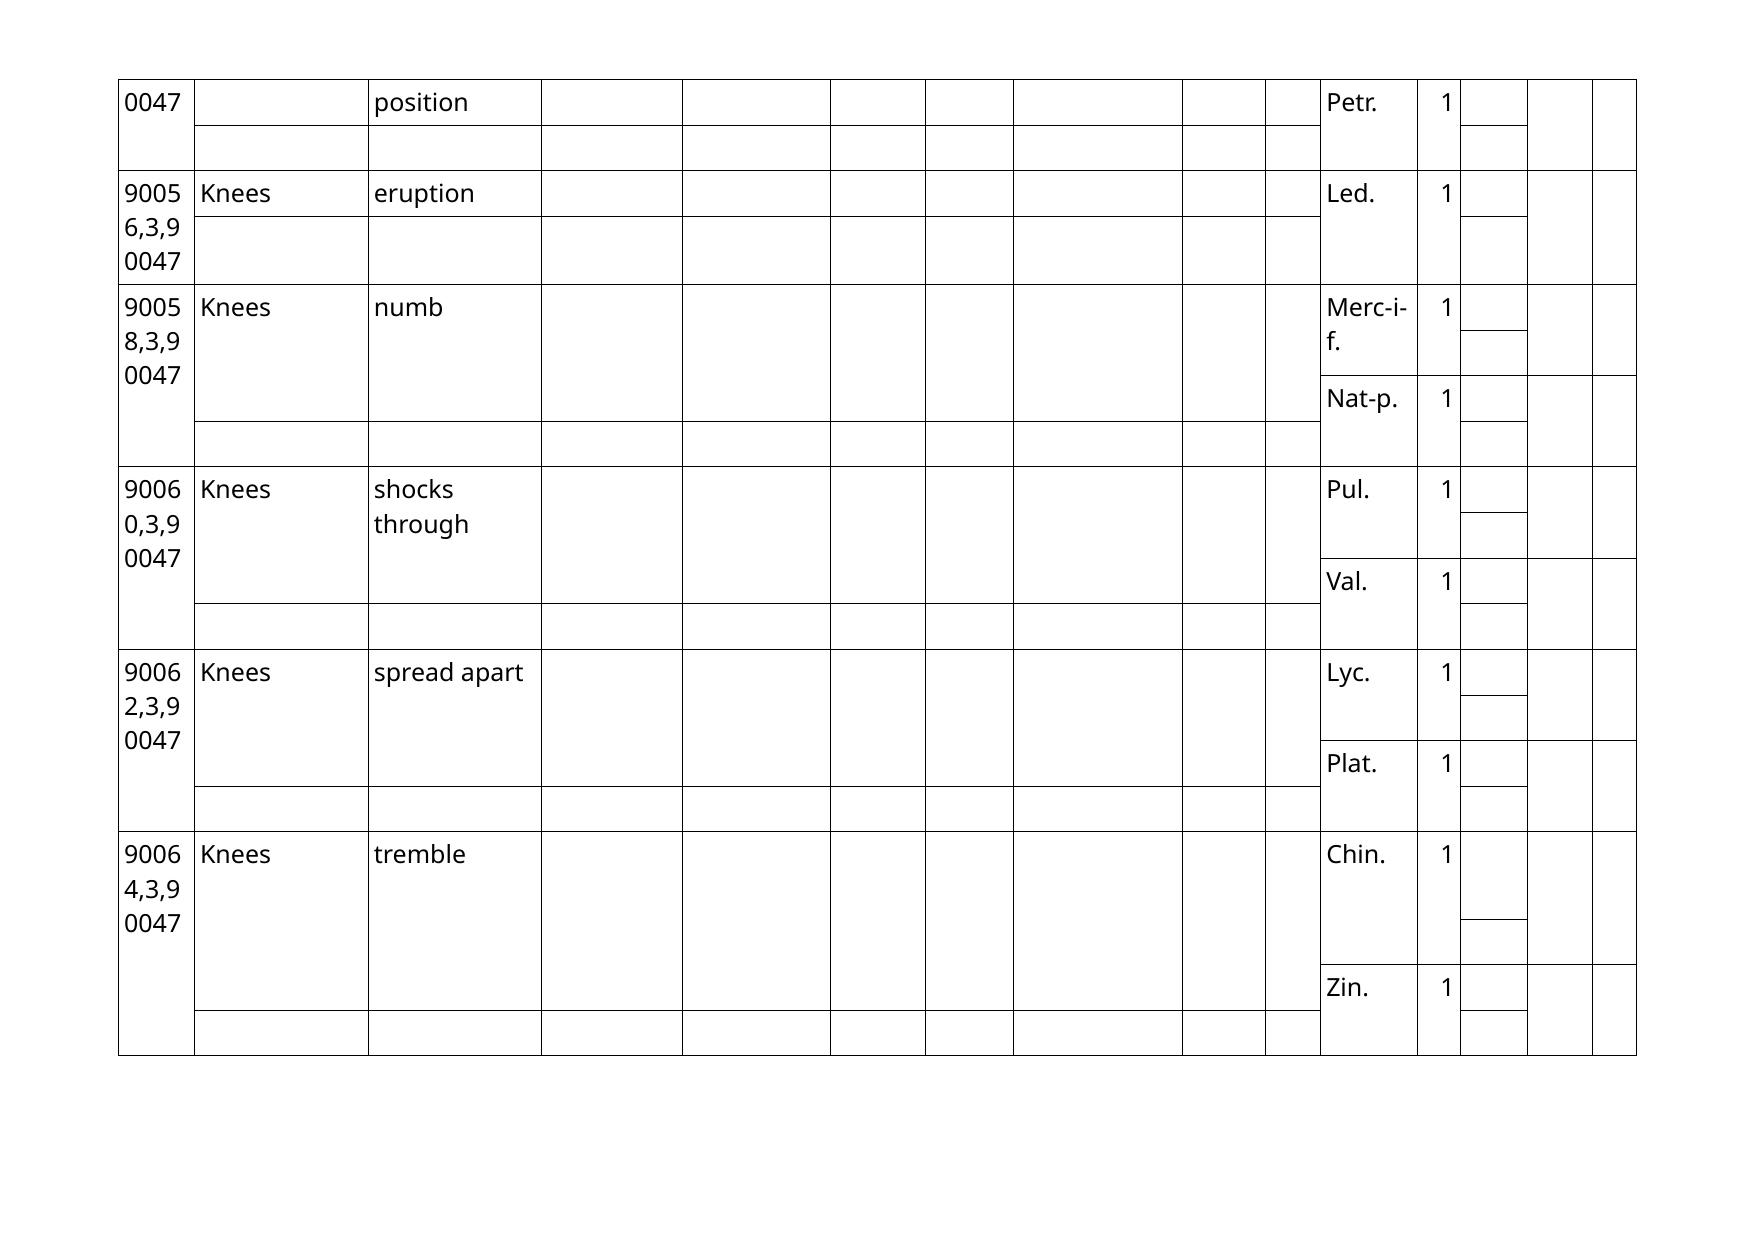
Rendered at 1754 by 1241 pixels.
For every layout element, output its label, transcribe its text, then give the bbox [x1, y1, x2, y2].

table_cell [1461, 422, 1527, 466]
table_cell [1183, 604, 1265, 649]
table_cell 90062,3,90047 [119, 650, 194, 831]
table_cell [1266, 604, 1320, 649]
table_cell [1528, 741, 1592, 831]
table_cell [542, 171, 682, 216]
table_cell [1461, 331, 1527, 375]
table_cell [926, 285, 1013, 421]
table_cell [1461, 965, 1527, 1010]
table_cell [831, 217, 925, 284]
table_cell Lyc. [1321, 650, 1417, 740]
table_cell [369, 604, 541, 649]
table_cell [1266, 467, 1320, 603]
table_cell [1593, 376, 1636, 466]
table_cell [1014, 80, 1182, 124]
table_cell [926, 787, 1013, 831]
table_cell Val. [1321, 559, 1417, 649]
table_cell [1014, 467, 1182, 603]
table_cell [683, 285, 830, 421]
table_cell [1593, 832, 1636, 964]
table_cell [195, 787, 368, 831]
table_cell [1266, 285, 1320, 421]
table_cell [683, 126, 830, 170]
table_cell [1461, 80, 1527, 124]
table_cell [1528, 171, 1592, 284]
table_cell [926, 467, 1013, 603]
table_cell Knees [195, 467, 368, 603]
table_cell [683, 217, 830, 284]
table_cell [1183, 422, 1265, 466]
table_cell 1 [1418, 80, 1460, 170]
table_cell Knees [195, 832, 368, 1010]
table_cell [683, 80, 830, 124]
table_cell [926, 217, 1013, 284]
table_cell [542, 126, 682, 170]
table_cell 1 [1418, 171, 1460, 284]
table_cell [195, 604, 368, 649]
table_cell Knees [195, 650, 368, 786]
table_cell [683, 1011, 830, 1055]
table_cell [195, 217, 368, 284]
table_cell [831, 467, 925, 603]
table_cell Knees [195, 171, 368, 216]
table_cell [1183, 467, 1265, 603]
table_cell 1 [1418, 376, 1460, 466]
table_cell spread apart [369, 650, 541, 786]
table_cell [1461, 126, 1527, 170]
table_cell 90058,3,90047 [119, 285, 194, 466]
table_cell [1593, 467, 1636, 558]
table_cell [1183, 285, 1265, 421]
table_cell [926, 171, 1013, 216]
table_cell [1593, 559, 1636, 649]
table_cell [683, 832, 830, 1010]
table_cell [1266, 1011, 1320, 1055]
table_cell [1183, 80, 1265, 124]
table_cell [1461, 559, 1527, 603]
table_cell [1528, 965, 1592, 1055]
table_cell [1461, 787, 1527, 831]
table_cell [831, 285, 925, 421]
table_cell [1461, 217, 1527, 284]
table_cell 90056,3,90047 [119, 171, 194, 284]
table_cell [1014, 650, 1182, 786]
table_cell [831, 787, 925, 831]
table_cell [683, 604, 830, 649]
table_cell [1593, 965, 1636, 1055]
table_cell [1528, 467, 1592, 558]
table_cell [1461, 171, 1527, 216]
table_cell [1183, 217, 1265, 284]
table_cell Merc-i-f. [1321, 285, 1417, 375]
table_cell [831, 832, 925, 1010]
table_cell [831, 422, 925, 466]
table_cell [1461, 1011, 1527, 1055]
table_cell 1 [1418, 650, 1460, 740]
table_cell [683, 650, 830, 786]
table_cell [1593, 285, 1636, 375]
table_cell [542, 1011, 682, 1055]
table_cell [1461, 741, 1527, 786]
table_cell [1266, 171, 1320, 216]
table_cell [1461, 920, 1527, 964]
table_cell [195, 80, 368, 124]
table_cell [831, 126, 925, 170]
table_cell 1 [1418, 467, 1460, 558]
table_cell [1266, 217, 1320, 284]
table_cell [369, 126, 541, 170]
table_cell [926, 126, 1013, 170]
table_cell [369, 787, 541, 831]
table_cell [1461, 467, 1527, 512]
table_cell Knees [195, 285, 368, 421]
table_cell [542, 467, 682, 603]
table_cell 90064,3,90047 [119, 832, 194, 1055]
table_cell [1266, 126, 1320, 170]
table_cell [1266, 787, 1320, 831]
table_cell [1014, 604, 1182, 649]
table_cell [1014, 126, 1182, 170]
table_cell [195, 1011, 368, 1055]
table_cell Petr. [1321, 80, 1417, 170]
table_cell [542, 650, 682, 786]
table_cell [1266, 80, 1320, 124]
table_cell 1 [1418, 559, 1460, 649]
table_cell [926, 1011, 1013, 1055]
table_cell [1528, 832, 1592, 964]
table_cell [926, 422, 1013, 466]
table_cell 1 [1418, 965, 1460, 1055]
table_cell [1461, 832, 1527, 918]
table_cell Zin. [1321, 965, 1417, 1055]
table_cell [1014, 787, 1182, 831]
table_cell [926, 832, 1013, 1010]
table_cell [542, 285, 682, 421]
table_cell [683, 467, 830, 603]
table_cell [683, 422, 830, 466]
table_cell [831, 604, 925, 649]
table_cell [1266, 832, 1320, 1010]
table_cell 90060,3,90047 [119, 467, 194, 649]
table_cell [542, 832, 682, 1010]
table_cell [1593, 171, 1636, 284]
table_cell [926, 650, 1013, 786]
table_cell 0047 [119, 80, 194, 170]
table_cell [1183, 832, 1265, 1010]
table_cell 1 [1418, 832, 1460, 964]
table_cell [1183, 171, 1265, 216]
table_cell [542, 604, 682, 649]
table_cell [1014, 422, 1182, 466]
table_cell [369, 422, 541, 466]
table_cell [831, 1011, 925, 1055]
table_cell [1528, 559, 1592, 649]
table_cell [831, 80, 925, 124]
table_cell [542, 787, 682, 831]
table_cell [1461, 513, 1527, 558]
table_cell [1266, 422, 1320, 466]
table_cell [1014, 285, 1182, 421]
table_cell Pul. [1321, 467, 1417, 558]
table_cell [1528, 80, 1592, 170]
table_cell [369, 1011, 541, 1055]
table_cell shocks through [369, 467, 541, 603]
table_cell [831, 171, 925, 216]
table_cell [1266, 650, 1320, 786]
table_cell 1 [1418, 285, 1460, 375]
table_cell [831, 650, 925, 786]
table_cell tremble [369, 832, 541, 1010]
table_cell [542, 217, 682, 284]
table_cell [926, 80, 1013, 124]
table_cell [542, 80, 682, 124]
table_cell [1014, 832, 1182, 1010]
table_cell [1461, 376, 1527, 421]
table_cell [1461, 650, 1527, 694]
table_cell [683, 171, 830, 216]
table_cell Nat-p. [1321, 376, 1417, 466]
table_cell [1183, 126, 1265, 170]
table_cell [542, 422, 682, 466]
table_cell [1528, 650, 1592, 740]
table_cell Led. [1321, 171, 1417, 284]
table_cell eruption [369, 171, 541, 216]
table_cell 1 [1418, 741, 1460, 831]
table_cell [1528, 376, 1592, 466]
table_cell [1593, 741, 1636, 831]
table_cell [195, 422, 368, 466]
table_cell [1183, 787, 1265, 831]
table_cell [1461, 696, 1527, 740]
table_cell [1014, 217, 1182, 284]
table_cell Chin. [1321, 832, 1417, 964]
table_cell [683, 787, 830, 831]
table_cell Plat. [1321, 741, 1417, 831]
table_cell [1461, 285, 1527, 329]
table_cell [926, 604, 1013, 649]
table_cell numb [369, 285, 541, 421]
table_cell [195, 126, 368, 170]
table_cell [1461, 604, 1527, 649]
table_cell [1593, 80, 1636, 170]
table_cell [1014, 171, 1182, 216]
table_cell [369, 217, 541, 284]
table_cell [1183, 1011, 1265, 1055]
table_cell position [369, 80, 541, 124]
table_cell [1014, 1011, 1182, 1055]
table_cell [1183, 650, 1265, 786]
table_cell [1528, 285, 1592, 375]
table_cell [1593, 650, 1636, 740]
